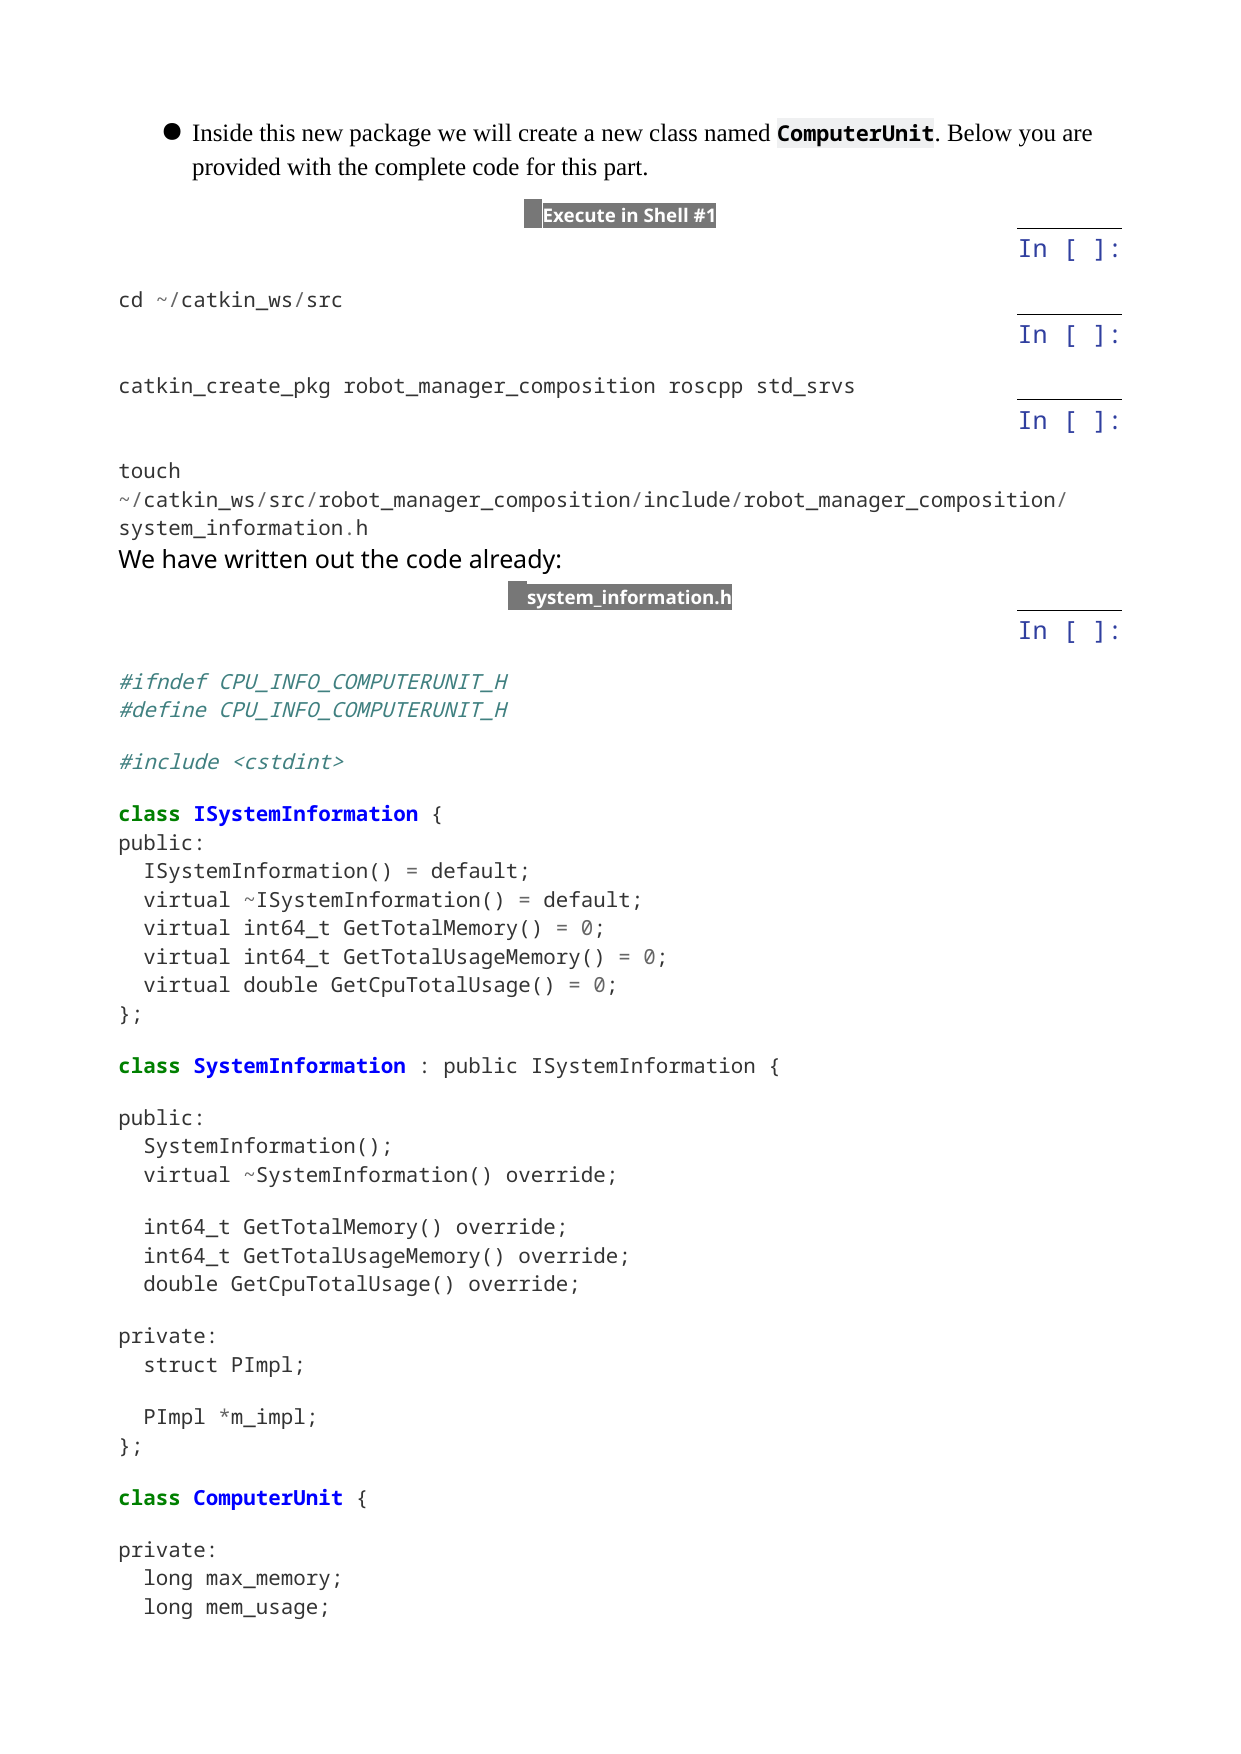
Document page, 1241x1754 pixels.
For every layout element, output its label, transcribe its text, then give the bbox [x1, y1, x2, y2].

text cd ~/catkin_ws/src [118, 285, 1122, 314]
text int64_t GetTotalMemory() override; [118, 1212, 1122, 1241]
text virtual double GetCpuTotalUsage() = 0; [118, 971, 1122, 999]
text public: [118, 828, 1122, 856]
text long max_memory; [118, 1563, 1122, 1592]
text catkin_create_pkg robot_manager_composition roscpp std_srvs [118, 371, 1122, 399]
text touch ~/catkin_ws/src/robot_manager_composition/include/robot_manager_composition/system_information.h [118, 456, 1122, 542]
text In [ ]: [118, 228, 1122, 265]
text ISystemInformation() = default; [118, 856, 1122, 885]
text #ifndef CPU_INFO_COMPUTERUNIT_H [118, 667, 1122, 695]
text }; [118, 999, 1122, 1027]
text double GetCpuTotalUsage() override; [118, 1269, 1122, 1298]
text virtual ~ISystemInformation() = default; [118, 885, 1122, 913]
list Inside this new package we will create a new class named ComputerUnit. Below you are provided with the complete code for this part. [162, 118, 1122, 181]
text #define CPU_INFO_COMPUTERUNIT_H [118, 695, 1122, 724]
text private: [118, 1322, 1122, 1350]
text class SystemInformation : public ISystemInformation { [118, 1051, 1122, 1079]
text Execute in Shell #1 [118, 199, 1122, 228]
text virtual int64_t GetTotalUsageMemory() = 0; [118, 942, 1122, 971]
text We have written out the code already: [118, 542, 1122, 576]
text public: [118, 1103, 1122, 1132]
text private: [118, 1535, 1122, 1563]
text In [ ]: [118, 399, 1122, 436]
text In [ ]: [118, 610, 1122, 647]
text #include <cstdint> [118, 747, 1122, 776]
text virtual int64_t GetTotalMemory() = 0; [118, 913, 1122, 942]
text virtual ~SystemInformation() override; [118, 1160, 1122, 1189]
text class ComputerUnit { [118, 1483, 1122, 1511]
text In [ ]: [118, 314, 1122, 351]
text SystemInformation(); [118, 1132, 1122, 1160]
text PImpl *m_impl; [118, 1402, 1122, 1431]
text long mem_usage; [118, 1592, 1122, 1621]
text class ISystemInformation { [118, 799, 1122, 828]
text }; [118, 1431, 1122, 1459]
text system_information.h [118, 581, 1122, 610]
text struct PImpl; [118, 1350, 1122, 1379]
text int64_t GetTotalUsageMemory() override; [118, 1241, 1122, 1269]
